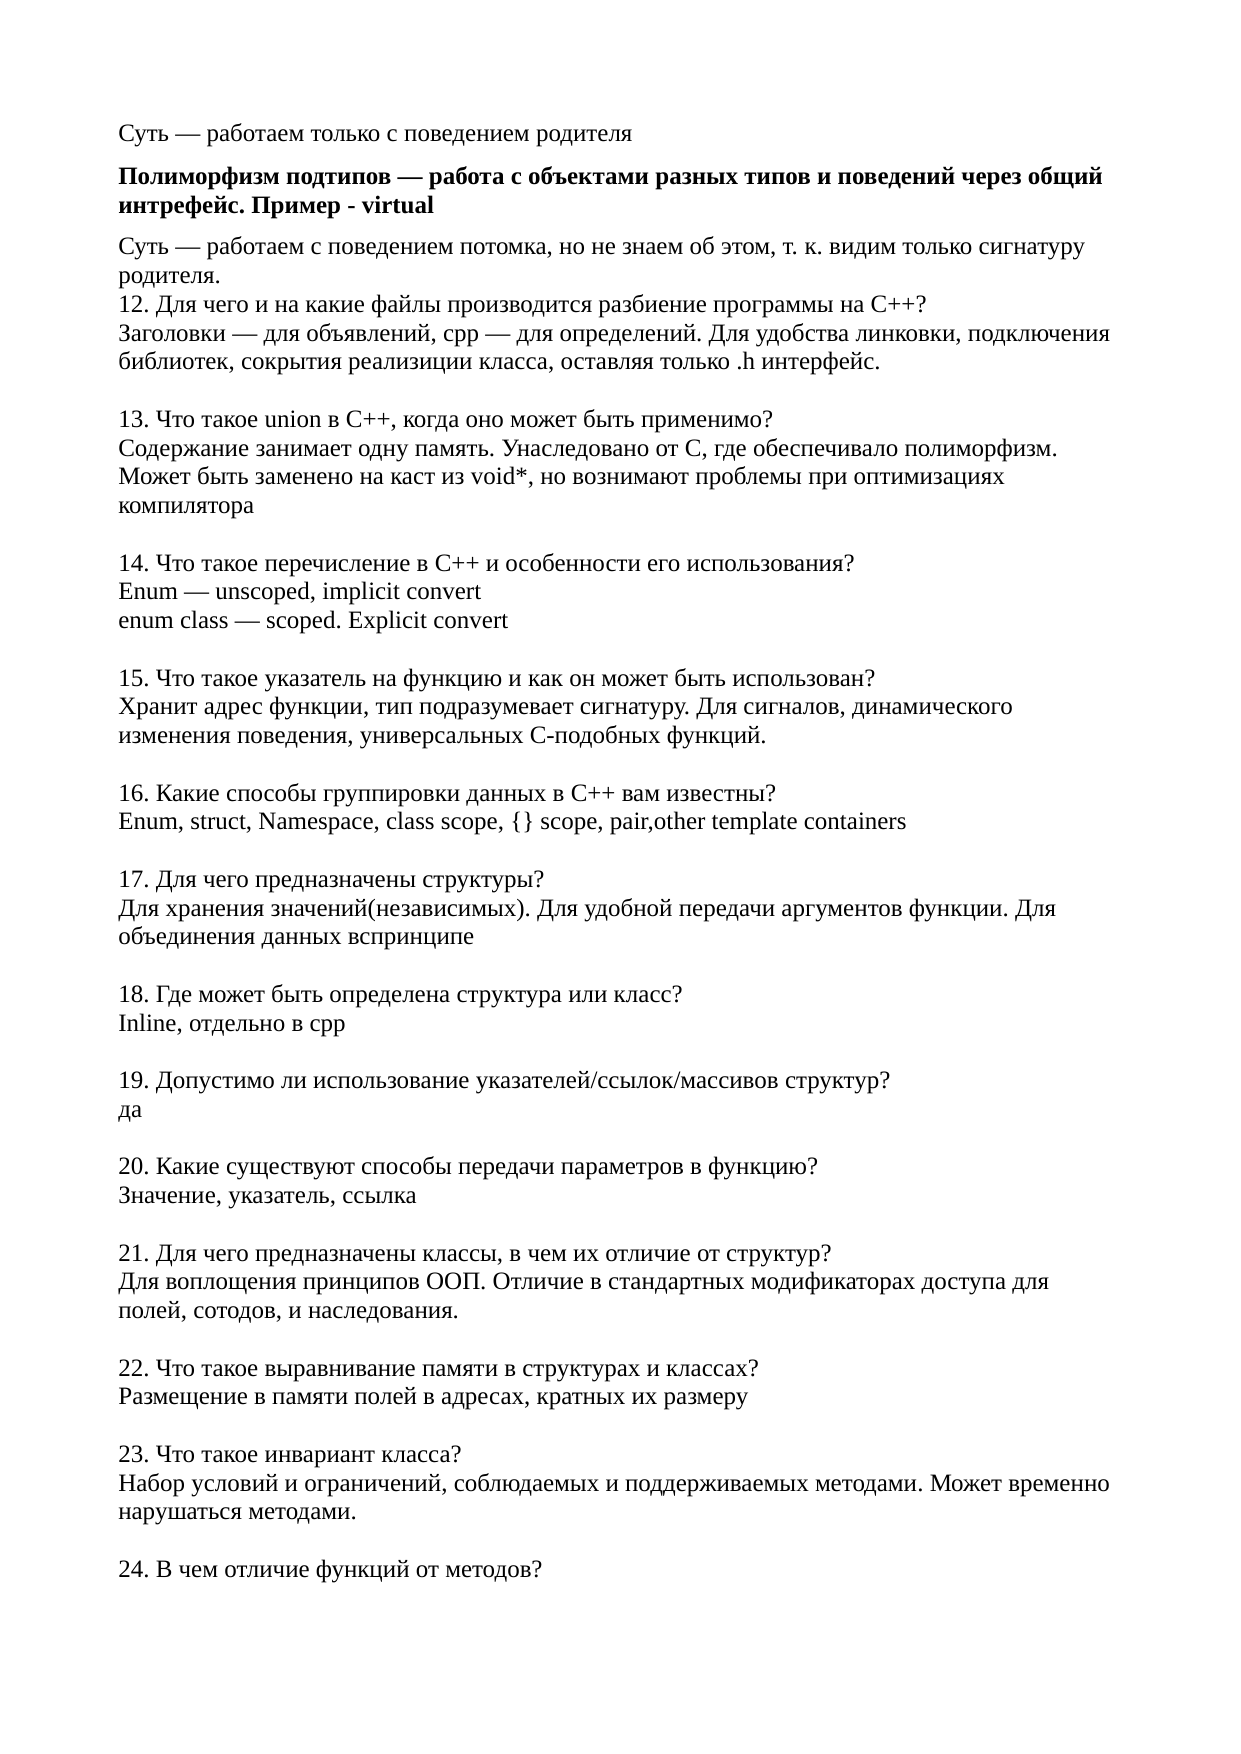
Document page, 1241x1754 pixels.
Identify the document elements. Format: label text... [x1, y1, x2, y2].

text Enum, struct, Namespace, class scope, {} scope, pair,other template containers [118, 806, 1122, 835]
text 19. Допустимо ли использование указателей/ссылок/массивов структур? [118, 1065, 1122, 1094]
text 14. Что такое перечисление в C++ и особенности его использования? [118, 548, 1122, 576]
text 15. Что такое указатель на функцию и как он может быть использован? [118, 663, 1122, 691]
text Суть — работаем только с поведением родителя [118, 118, 1122, 147]
text 12. Для чего и на какие файлы производится разбиение программы на С++? [118, 289, 1122, 318]
text Для воплощения принципов ООП. Отличие в стандартных модификаторах доступа для полей, сотодов, и наследования. [118, 1266, 1122, 1324]
text Содержание занимает одну память. Унаследовано от C, где обеспечивало полиморфизм. Может быть заменено на каст из void*, но вознимают проблемы при оптимизациях компилятора [118, 433, 1122, 519]
text 18. Где может быть определена структура или класс? [118, 979, 1122, 1008]
text да [118, 1094, 1122, 1123]
text 24. В чем отличие функций от методов? [118, 1554, 1122, 1583]
text Для хранения значений(независимых). Для удобной передачи аргументов функции. Для объединения данных вспринципе [118, 893, 1122, 950]
text 17. Для чего предназначены структуры? [118, 864, 1122, 893]
text 23. Что такое инвариант класса? [118, 1439, 1122, 1468]
text enum class — scoped. Explicit convert [118, 605, 1122, 634]
text 13. Что такое union в C++, когда оно может быть применимо? [118, 404, 1122, 433]
text Набор условий и ограничений, соблюдаемых и поддерживаемых методами. Может временно нарушаться методами. [118, 1468, 1122, 1525]
text 16. Какие способы группировки данных в С++ вам известны? [118, 778, 1122, 806]
subtitle Полиморфизм подтипов — работа с объектами разных типов и поведений через общий интрефейс. Пример - virtual [118, 161, 1122, 219]
text Значение, указатель, ссылка [118, 1180, 1122, 1209]
text 22. Что такое выравнивание памяти в структурах и классах? [118, 1353, 1122, 1381]
text Inline, отдельно в cpp [118, 1008, 1122, 1036]
text Размещение в памяти полей в адресах, кратных их размеру [118, 1381, 1122, 1410]
text Заголовки — для объявлений, cpp — для определений. Для удобства линковки, подключения библиотек, сокрытия реализиции класса, оставляя только .h интерфейс. [118, 318, 1122, 375]
text 20. Какие существуют способы передачи параметров в функцию? [118, 1151, 1122, 1180]
text 21. Для чего предназначены классы, в чем их отличие от структур? [118, 1238, 1122, 1266]
text Хранит адрес функции, тип подразумевает сигнатуру. Для сигналов, динамического изменения поведения, универсальных C-подобных функций. [118, 691, 1122, 749]
text Суть — работаем с поведением потомка, но не знаем об этом, т. к. видим только сигнатуру родителя. [118, 231, 1122, 289]
text Enum — unscoped, implicit convert [118, 576, 1122, 605]
